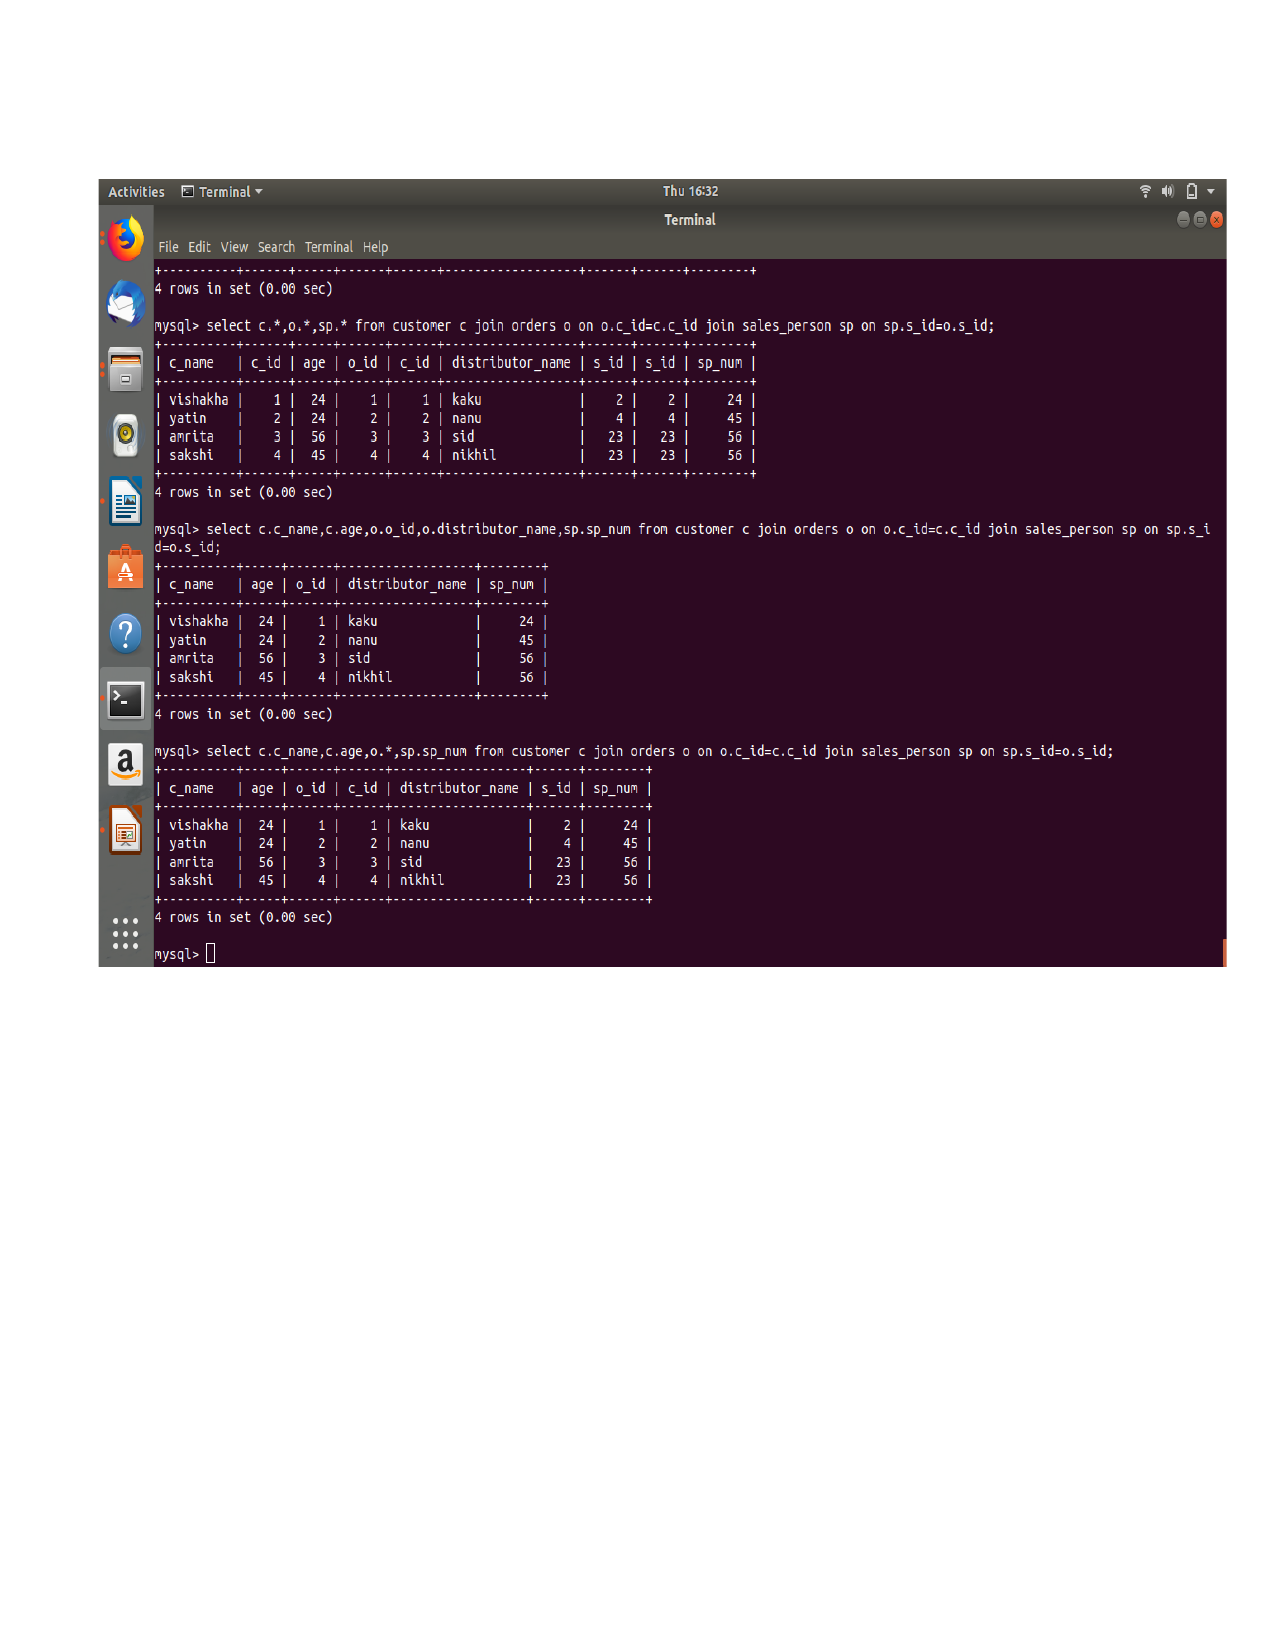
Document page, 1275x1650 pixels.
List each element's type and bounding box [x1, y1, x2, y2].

picture [98, 179, 1227, 967]
